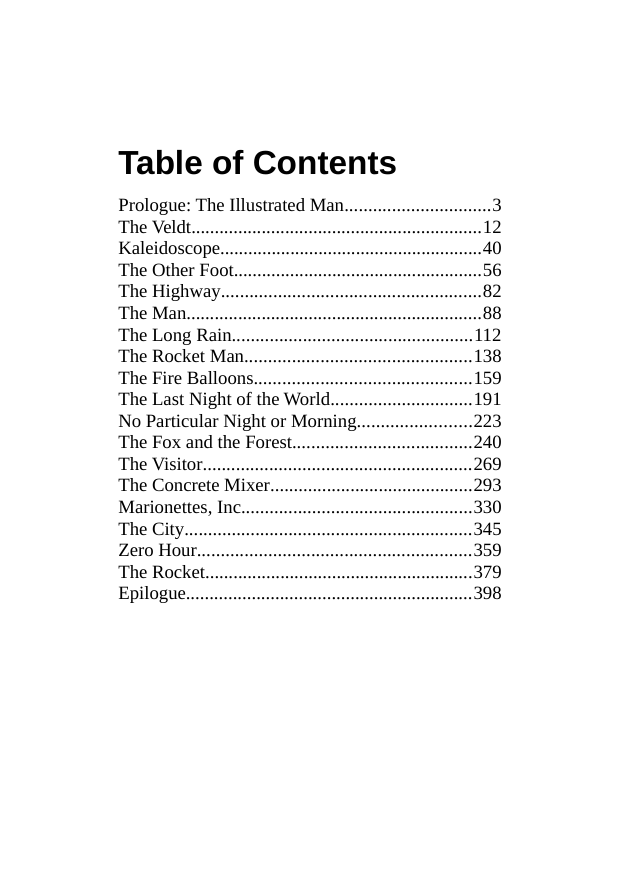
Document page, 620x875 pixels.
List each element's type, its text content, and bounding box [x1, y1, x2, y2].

text The Long Rain 112 [118, 323, 501, 345]
text The Concrete Mixer 293 [118, 474, 501, 496]
text The Fire Balloons 159 [118, 367, 501, 388]
text The Veldt 12 [118, 216, 501, 237]
text Marionettes, Inc 330 [118, 496, 501, 517]
text Epilogue 398 [118, 582, 501, 604]
text No Particular Night or Morning 223 [118, 410, 501, 431]
subtitle Table of Contents [118, 143, 501, 182]
text Prologue: The Illustrated Man 3 [118, 194, 501, 216]
text The City 345 [118, 517, 501, 539]
text Kaleidoscope 40 [118, 237, 501, 259]
text Zero Hour 359 [118, 539, 501, 561]
text The Visitor 269 [118, 453, 501, 474]
text The Rocket Man 138 [118, 345, 501, 367]
text The Highway 82 [118, 280, 501, 302]
text The Fox and the Forest 240 [118, 431, 501, 453]
text The Rocket 379 [118, 561, 501, 582]
text The Other Foot 56 [118, 259, 501, 280]
text The Last Night of the World 191 [118, 388, 501, 410]
text The Man 88 [118, 302, 501, 323]
